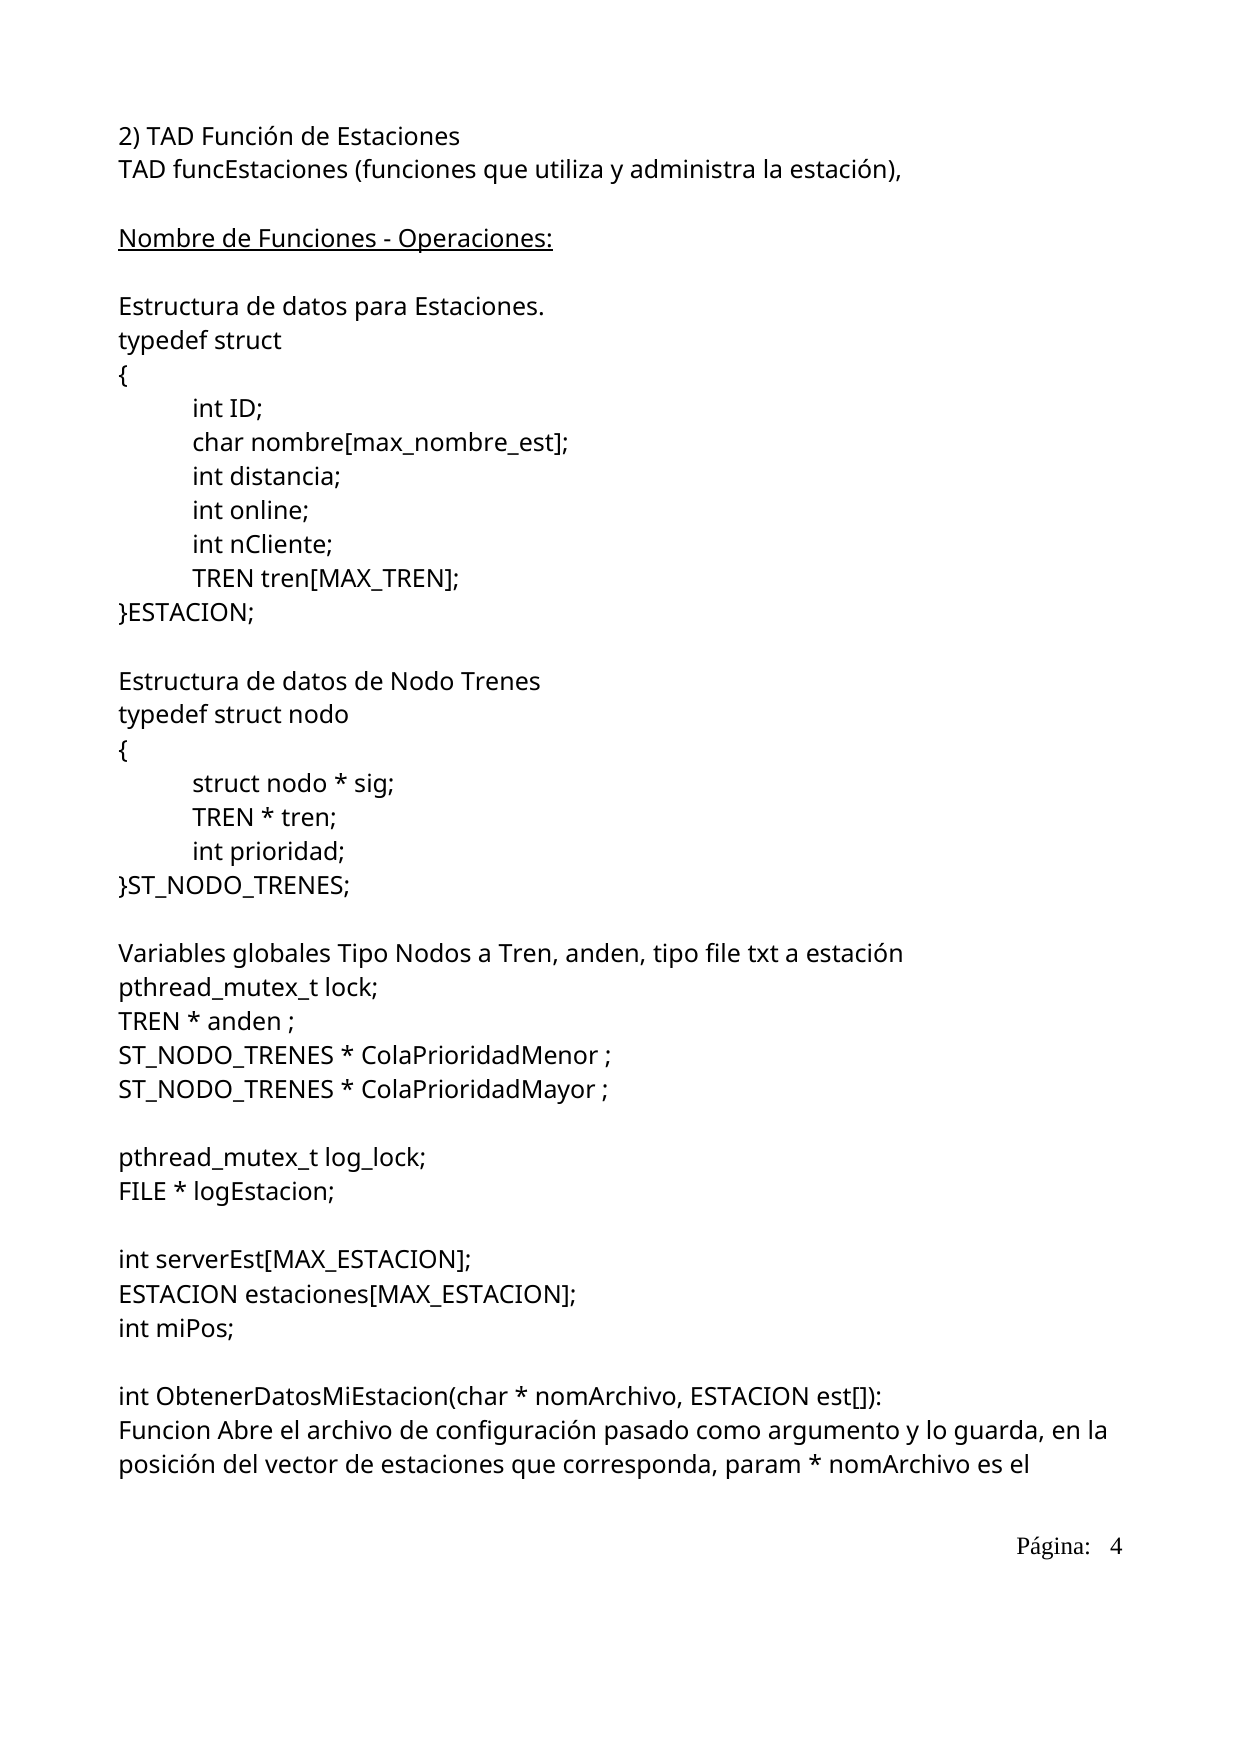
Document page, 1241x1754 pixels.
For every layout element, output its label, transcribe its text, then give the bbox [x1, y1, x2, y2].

text int online; [118, 493, 1122, 527]
text int distancia; [118, 459, 1122, 493]
text int nCliente; [118, 527, 1122, 561]
text }ESTACION; [118, 595, 1122, 629]
text Variables globales Tipo Nodos a Tren, anden, tipo file txt a estación [118, 936, 1122, 970]
text int serverEst[MAX_ESTACION]; [118, 1242, 1122, 1276]
text typedef struct nodo [118, 697, 1122, 731]
text FILE * logEstacion; [118, 1174, 1122, 1208]
text }ST_NODO_TRENES; [118, 867, 1122, 902]
text ST_NODO_TRENES * ColaPrioridadMenor ; [118, 1038, 1122, 1072]
text Estructura de datos para Estaciones. [118, 288, 1122, 322]
text Nombre de Funciones - Operaciones: [118, 220, 1122, 254]
text { [118, 357, 1122, 391]
text pthread_mutex_t log_lock; [118, 1140, 1122, 1174]
text TREN * tren; [118, 799, 1122, 833]
text { [118, 731, 1122, 765]
text typedef struct [118, 322, 1122, 357]
text pthread_mutex_t lock; [118, 970, 1122, 1004]
text 2) TAD Función de Estaciones [118, 118, 1122, 152]
text int ID; [118, 391, 1122, 425]
text Funcion Abre el archivo de configuración pasado como argumento y lo guarda, en la posición del vector de estaciones que corresponda, param * nomArchivo es el [118, 1412, 1122, 1481]
text ESTACION estaciones[MAX_ESTACION]; [118, 1276, 1122, 1310]
text TAD funcEstaciones (funciones que utiliza y administra la estación), [118, 152, 1122, 186]
text int miPos; [118, 1310, 1122, 1344]
text Estructura de datos de Nodo Trenes [118, 663, 1122, 697]
text struct nodo * sig; [118, 765, 1122, 799]
text TREN tren[MAX_TREN]; [118, 561, 1122, 595]
text int ObtenerDatosMiEstacion(char * nomArchivo, ESTACION est[]): [118, 1378, 1122, 1412]
text ST_NODO_TRENES * ColaPrioridadMayor ; [118, 1072, 1122, 1106]
text TREN * anden ; [118, 1004, 1122, 1038]
text int prioridad; [118, 833, 1122, 867]
text char nombre[max_nombre_est]; [118, 425, 1122, 459]
